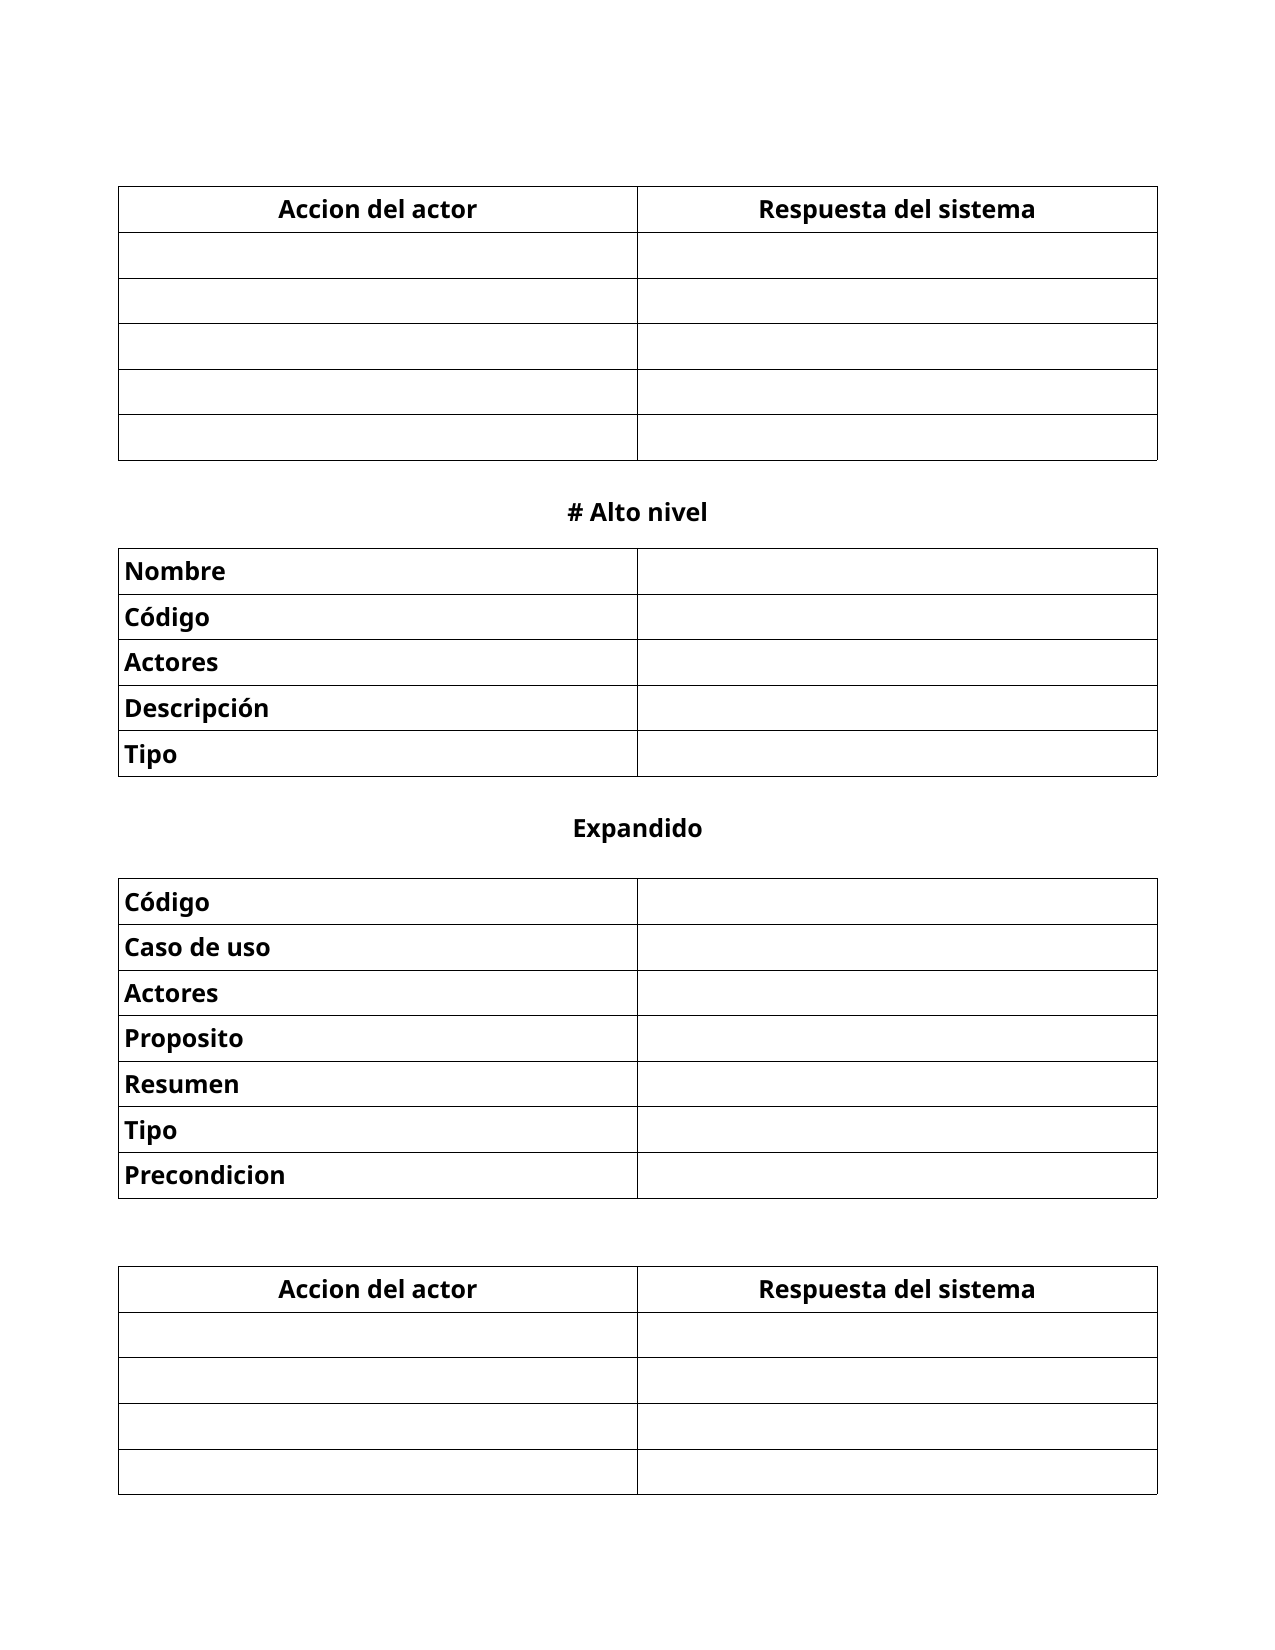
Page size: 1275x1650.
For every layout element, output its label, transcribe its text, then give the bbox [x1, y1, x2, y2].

text Expandido [118, 810, 1157, 844]
table_cell [119, 1358, 637, 1403]
table_cell [638, 1062, 1157, 1106]
table_cell [638, 1016, 1157, 1061]
table_cell Resumen [119, 1062, 637, 1106]
table_header Accion del actor [119, 1267, 637, 1312]
table_cell [638, 1404, 1157, 1448]
table_cell Proposito [119, 1016, 637, 1061]
table_header Nombre [119, 549, 637, 593]
table_cell Tipo [119, 731, 637, 776]
table_cell [119, 233, 637, 277]
table_cell [638, 640, 1157, 685]
table_cell Caso de uso [119, 925, 637, 969]
table_cell [638, 731, 1157, 776]
table_cell Tipo [119, 1107, 637, 1152]
table_cell [638, 1358, 1157, 1403]
table_cell [119, 1450, 637, 1494]
table_cell [119, 279, 637, 323]
table_cell [119, 370, 637, 414]
table_cell Actores [119, 640, 637, 685]
table_header Respuesta del sistema [638, 1267, 1157, 1312]
table_cell Código [119, 595, 637, 639]
table_header Accion del actor [119, 187, 637, 232]
table_header Código [119, 879, 637, 924]
table_cell [638, 1450, 1157, 1494]
table_cell [119, 1313, 637, 1357]
table_cell [638, 925, 1157, 969]
table_cell [119, 415, 637, 460]
table_cell [638, 1313, 1157, 1357]
table_cell Descripción [119, 686, 637, 730]
table_cell [119, 1404, 637, 1448]
table_cell Precondicion [119, 1153, 637, 1198]
table_cell [638, 233, 1157, 277]
table_header [638, 549, 1157, 593]
table_cell [638, 370, 1157, 414]
table_cell Actores [119, 971, 637, 1015]
table_cell [638, 971, 1157, 1015]
table_header [638, 879, 1157, 924]
table_cell [119, 324, 637, 369]
text # Alto nivel [118, 494, 1157, 528]
table_cell [638, 686, 1157, 730]
table_cell [638, 595, 1157, 639]
table_cell [638, 1107, 1157, 1152]
table_cell [638, 415, 1157, 460]
table_header Respuesta del sistema [638, 187, 1157, 232]
table_cell [638, 324, 1157, 369]
table_cell [638, 279, 1157, 323]
table_cell [638, 1153, 1157, 1198]
